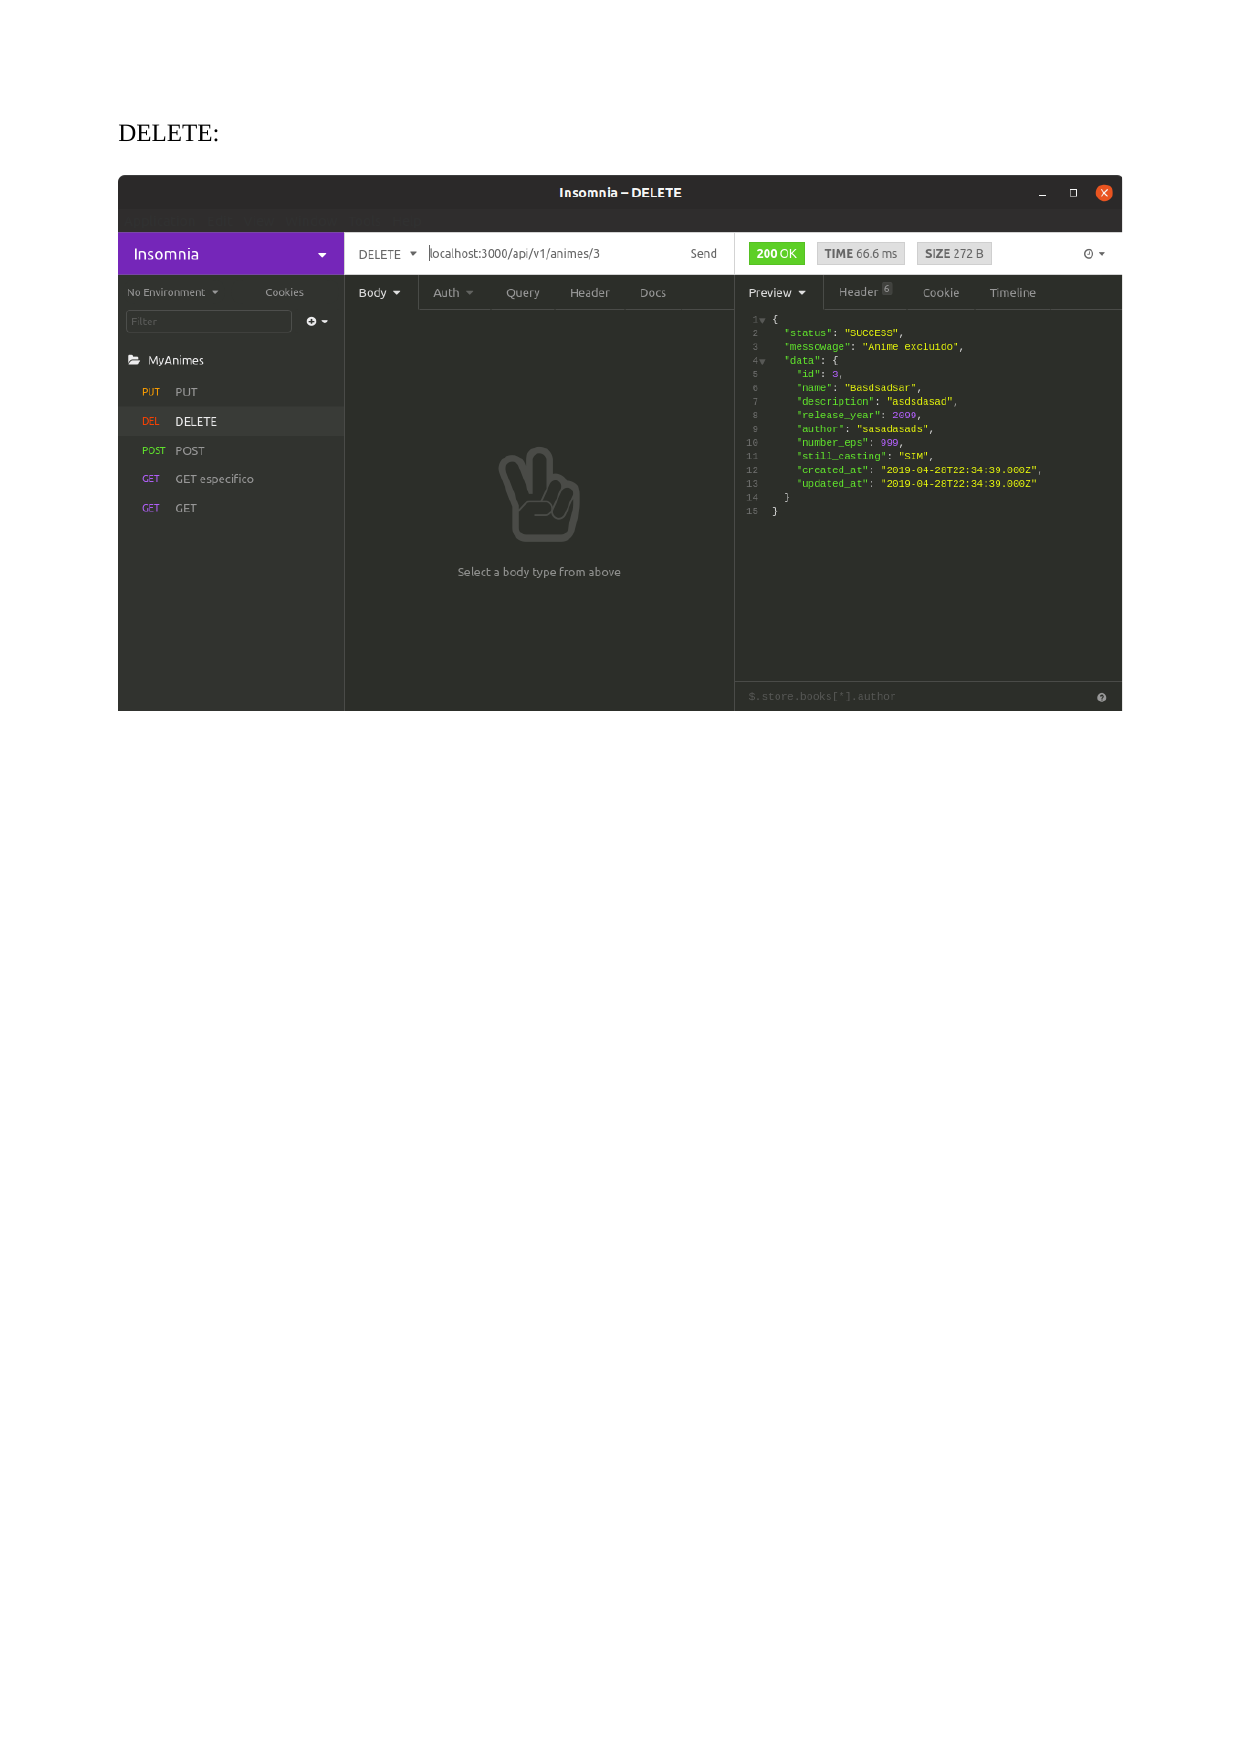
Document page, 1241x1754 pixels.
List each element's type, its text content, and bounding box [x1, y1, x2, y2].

picture [118, 175, 1123, 711]
text DELETE: [118, 118, 1122, 147]
